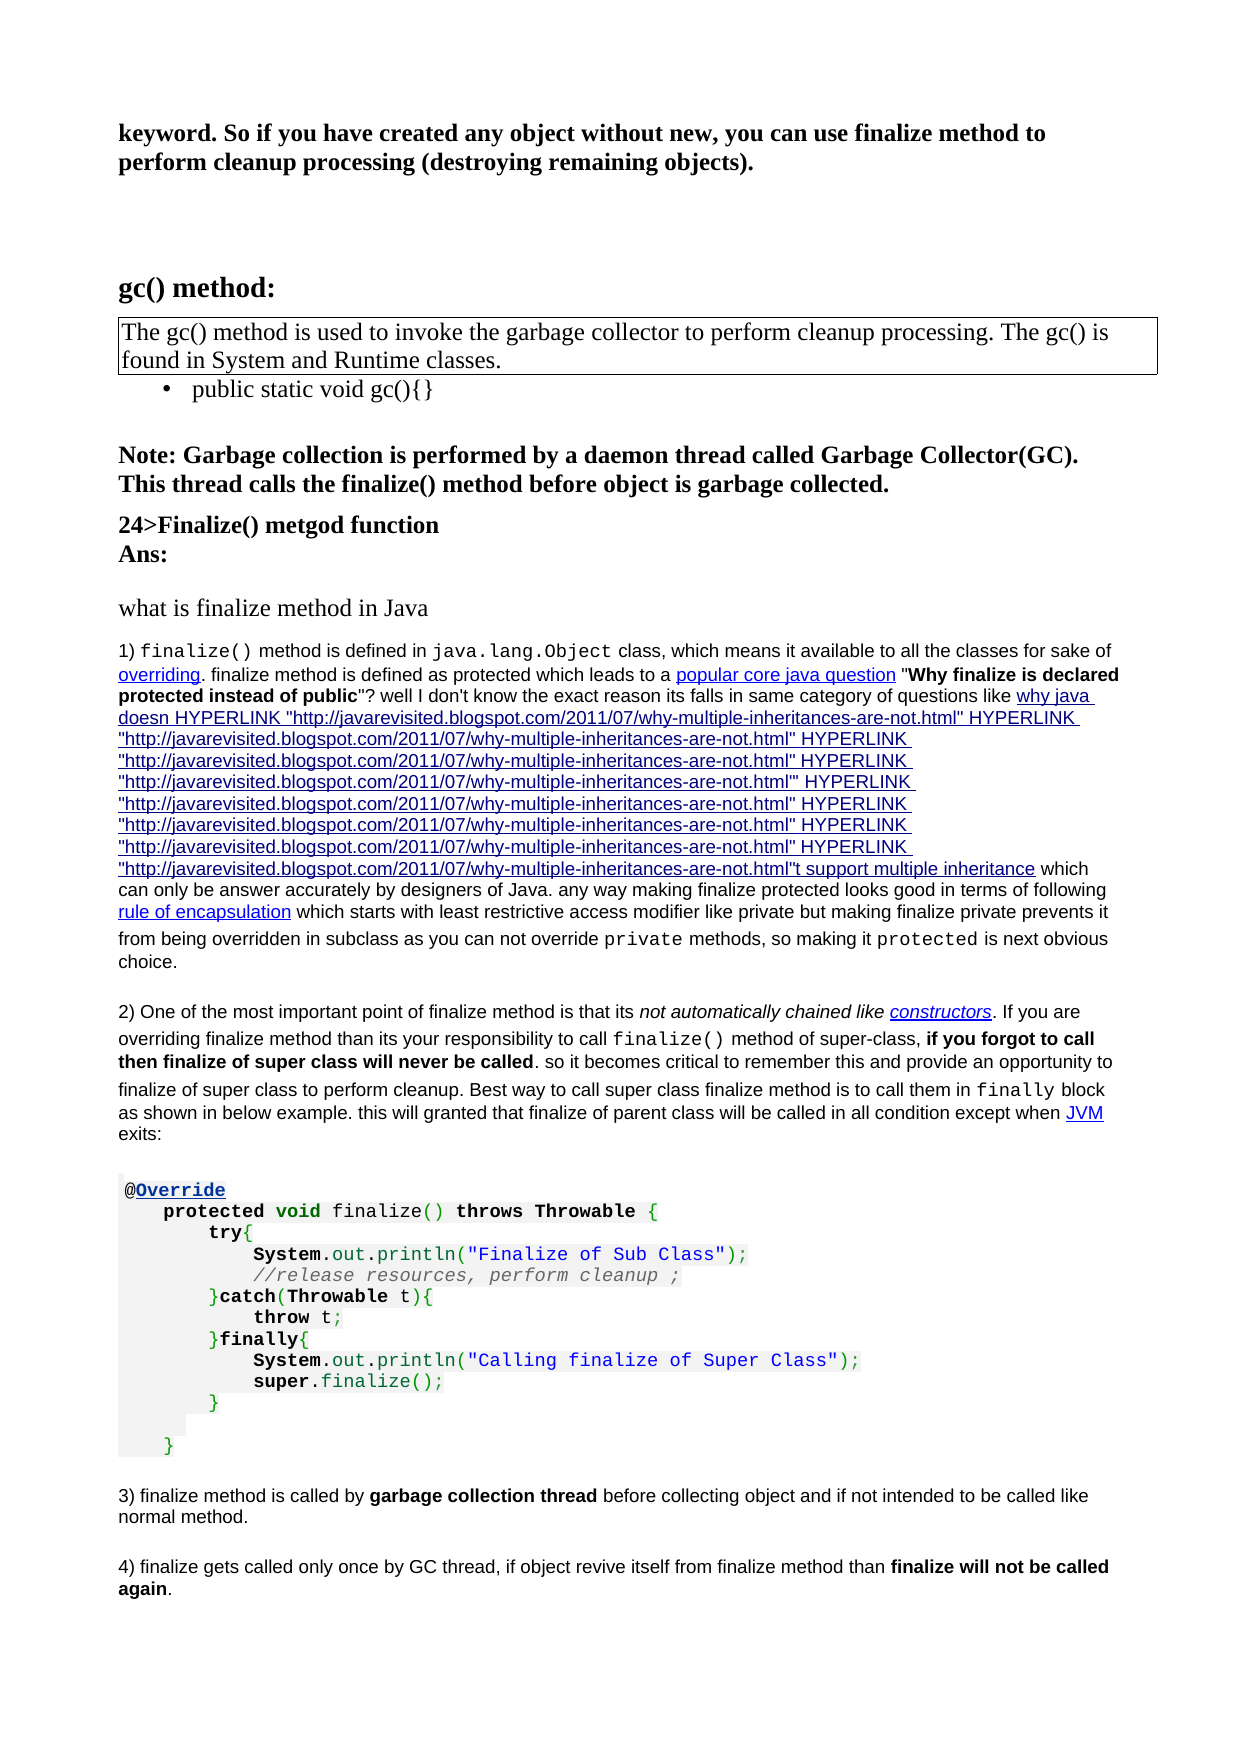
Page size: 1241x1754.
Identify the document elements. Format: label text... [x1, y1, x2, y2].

text @Override protected void finalize() throws Throwable { try{ System.out.println("Finalize of Sub Class"); //release resources, perform cleanup ; }catch(Throwable t){ throw t; }finally{ System.out.println("Calling finalize of Super Class"); super.finalize(); } } [118, 1173, 1122, 1457]
text 2) One of the most important point of finalize method is that its not automatically chained like constructors. If you are overriding finalize method than its your responsibility to call finalize() method of super-class, if you forgot to call then finalize of super class will never be called. so it becomes critical to remember this and provide an opportunity to finalize of super class to perform cleanup. Best way to call super class finalize method is to call them in finally block as shown in below example. this will granted that finalize of parent class will be called in all condition except when JVM exits: [118, 1001, 1122, 1145]
text Note: Garbage collection is performed by a daemon thread called Garbage Collector(GC). This thread calls the finalize() method before object is garbage collected. [118, 441, 1122, 498]
text 24>Finalize() metgod function [118, 511, 1122, 539]
text 1) finalize() method is defined in java.lang.Object class, which means it available to all the classes for sake of overriding. finalize method is defined as protected which leads to a popular core java question "Why finalize is declared protected instead of public"? well I don't know the exact reason its falls in same category of questions like why java doesn HYPERLINK "http://javarevisited.blogspot.com/2011/07/why-multiple-inheritances-are-not.html" HYPERLINK "http://javarevisited.blogspot.com/2011/07/why-multiple-inheritances-are-not.html" HYPERLINK "http://javarevisited.blogspot.com/2011/07/why-multiple-inheritances-are-not.html" HYPERLINK "http://javarevisited.blogspot.com/2011/07/why-multiple-inheritances-are-not.html"' HYPERLINK "http://javarevisited.blogspot.com/2011/07/why-multiple-inheritances-are-not.html" HYPERLINK "http://javarevisited.blogspot.com/2011/07/why-multiple-inheritances-are-not.html" HYPERLINK "http://javarevisited.blogspot.com/2011/07/why-multiple-inheritances-are-not.html" HYPERLINK "http://javarevisited.blogspot.com/2011/07/why-multiple-inheritances-are-not.html"t support multiple inheritance which can only be answer accurately by designers of Java. any way making finalize protected looks good in terms of following rule of encapsulation which starts with least restrictive access modifier like private but making finalize private prevents it from being overridden in subclass as you can not override private methods, so making it protected is next obvious choice. [118, 634, 1122, 973]
text Ans: [118, 539, 1122, 568]
table_header The gc() method is used to invoke the garbage collector to perform cleanup processing. The gc() is found in System and Runtime classes. [119, 318, 1157, 374]
text 3) finalize method is called by garbage collection thread before collecting object and if not intended to be called like normal method. [118, 1485, 1122, 1528]
text 4) finalize gets called only once by GC thread, if object revive itself from finalize method than finalize will not be called again. [118, 1556, 1122, 1599]
text what is finalize method in Java [118, 593, 1122, 622]
list public static void gc(){} [162, 375, 1122, 403]
text keyword. So if you have created any object without new, you can use finalize method to perform cleanup processing (destroying remaining objects). [118, 118, 1122, 176]
text gc() method: [118, 271, 1122, 304]
